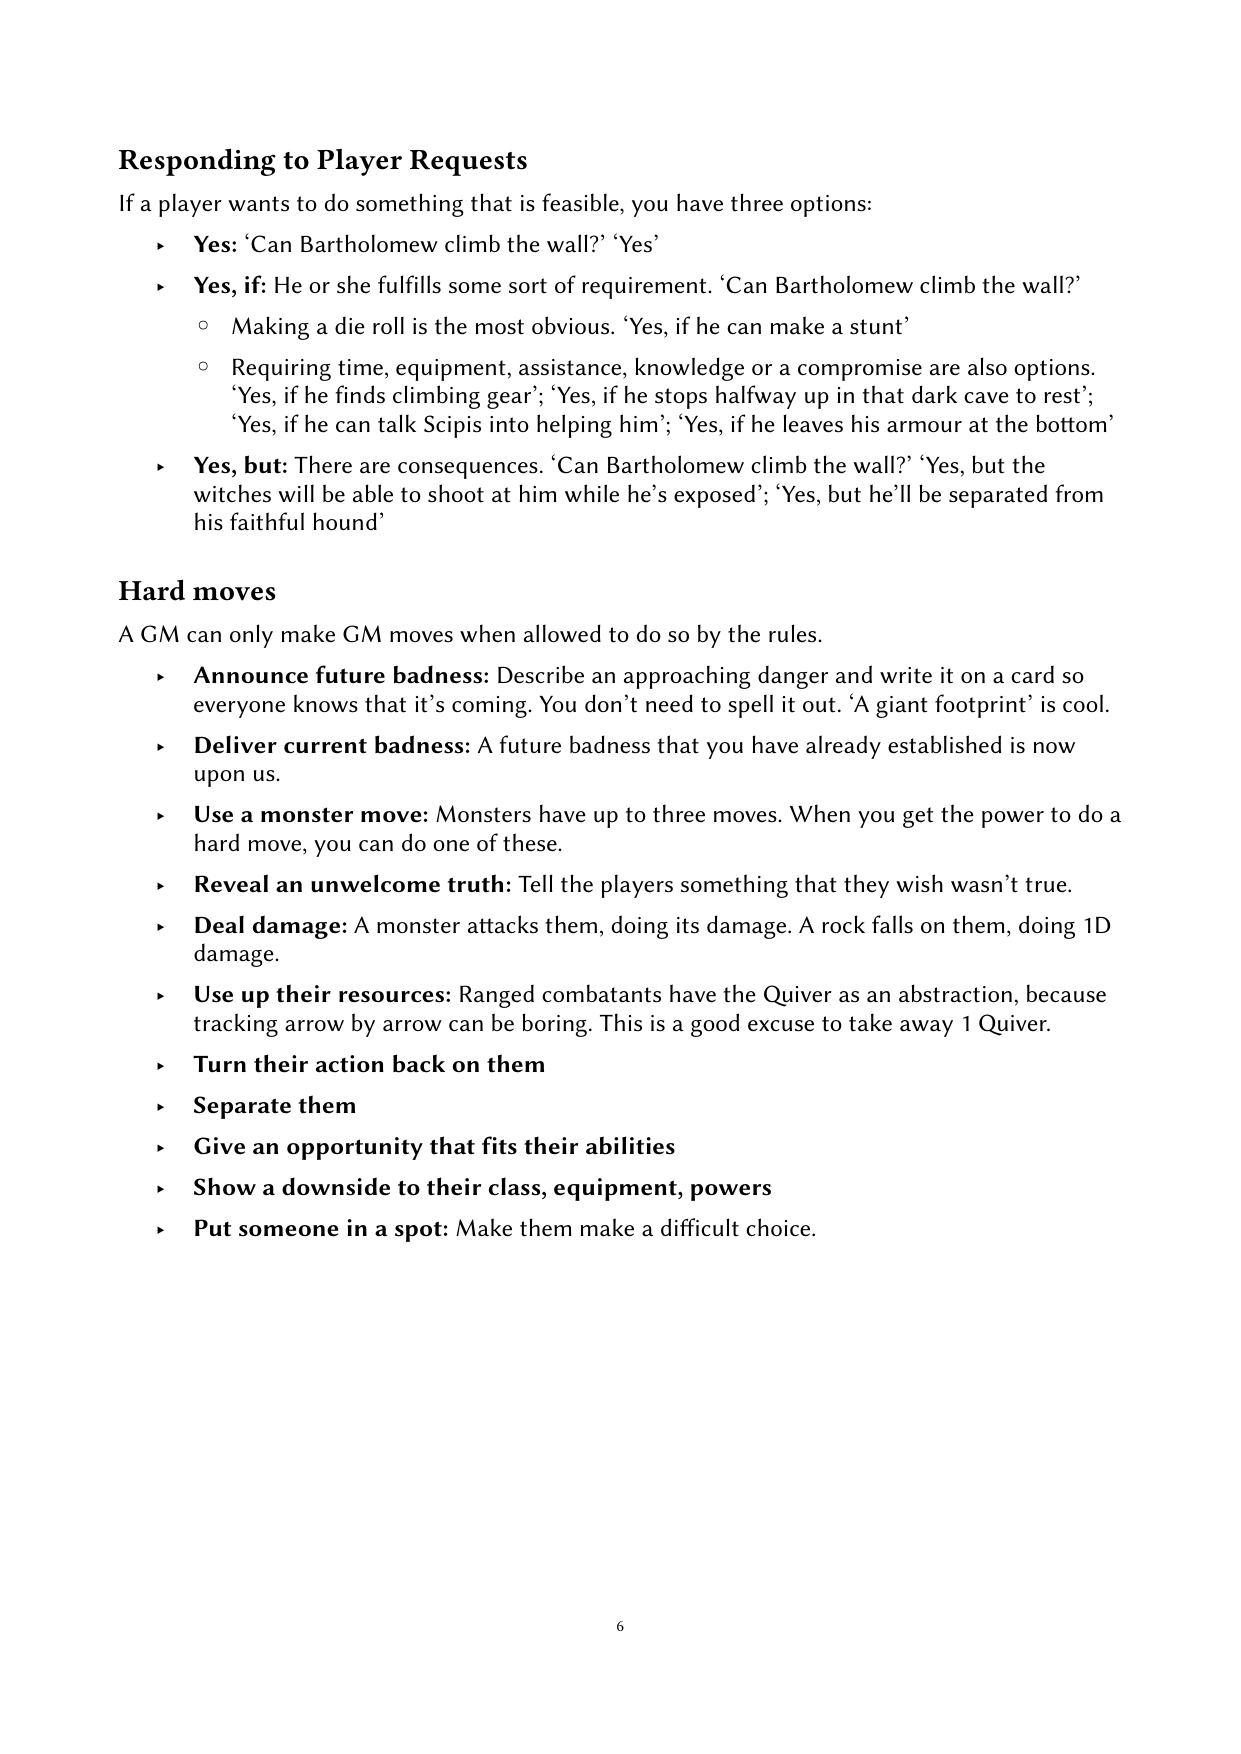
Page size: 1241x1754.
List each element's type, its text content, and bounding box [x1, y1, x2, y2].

list Separate them [156, 1091, 1122, 1119]
list Put someone in a spot: Make them make a difficult choice. [156, 1214, 1122, 1243]
subtitle Responding to Player Requests [118, 143, 1122, 176]
list Yes: ‘Can Bartholomew climb the wall?’ ‘Yes’ [156, 230, 1122, 258]
list Announce future badness: Describe an approaching danger and write it on a card so everyone knows that it’s coming. You don’t need to spell it out. ‘A giant footprint’ is cool. [156, 661, 1122, 718]
list Turn their action back on them [156, 1050, 1122, 1078]
list Show a downside to their class, equipment, powers [156, 1173, 1122, 1202]
list Deliver current badness: A future badness that you have already established is now upon us. [156, 731, 1122, 788]
list Yes, if: He or she fulfills some sort of requirement. ‘Can Bartholomew climb the wall?’ [156, 271, 1122, 299]
list Requiring time, equipment, assistance, knowledge or a compromise are also options. ‘Yes, if he finds climbing gear’; ‘Yes, if he stops halfway up in that dark cave to rest’; ‘Yes, if he can talk Scipis into helping him’; ‘Yes, if he leaves his armour at the bottom’ [193, 353, 1122, 439]
subtitle Hard moves [118, 574, 1122, 607]
text If a player wants to do something that is feasible, you have three options: [118, 189, 1122, 217]
list Deal damage: A monster attacks them, doing its damage. A rock falls on them, doing 1D damage. [156, 911, 1122, 968]
list Use up their resources: Ranged combatants have the Quiver as an abstraction, because tracking arrow by arrow can be boring. This is a good excuse to take away 1 Quiver. [156, 980, 1122, 1037]
list Making a die roll is the most obvious. ‘Yes, if he can make a stunt’ [193, 312, 1122, 341]
text A GM can only make GM moves when allowed to do so by the rules. [118, 620, 1122, 648]
list Give an opportunity that fits their abilities [156, 1132, 1122, 1161]
list Reveal an unwelcome truth: Tell the players something that they wish wasn’t true. [156, 870, 1122, 898]
list Yes, but: There are consequences. ‘Can Bartholomew climb the wall?’ ‘Yes, but the witches will be able to shoot at him while he’s exposed’; ‘Yes, but he’ll be separated from his faithful hound’ [156, 451, 1122, 537]
list Use a monster move: Monsters have up to three moves. When you get the power to do a hard move, you can do one of these. [156, 800, 1122, 857]
